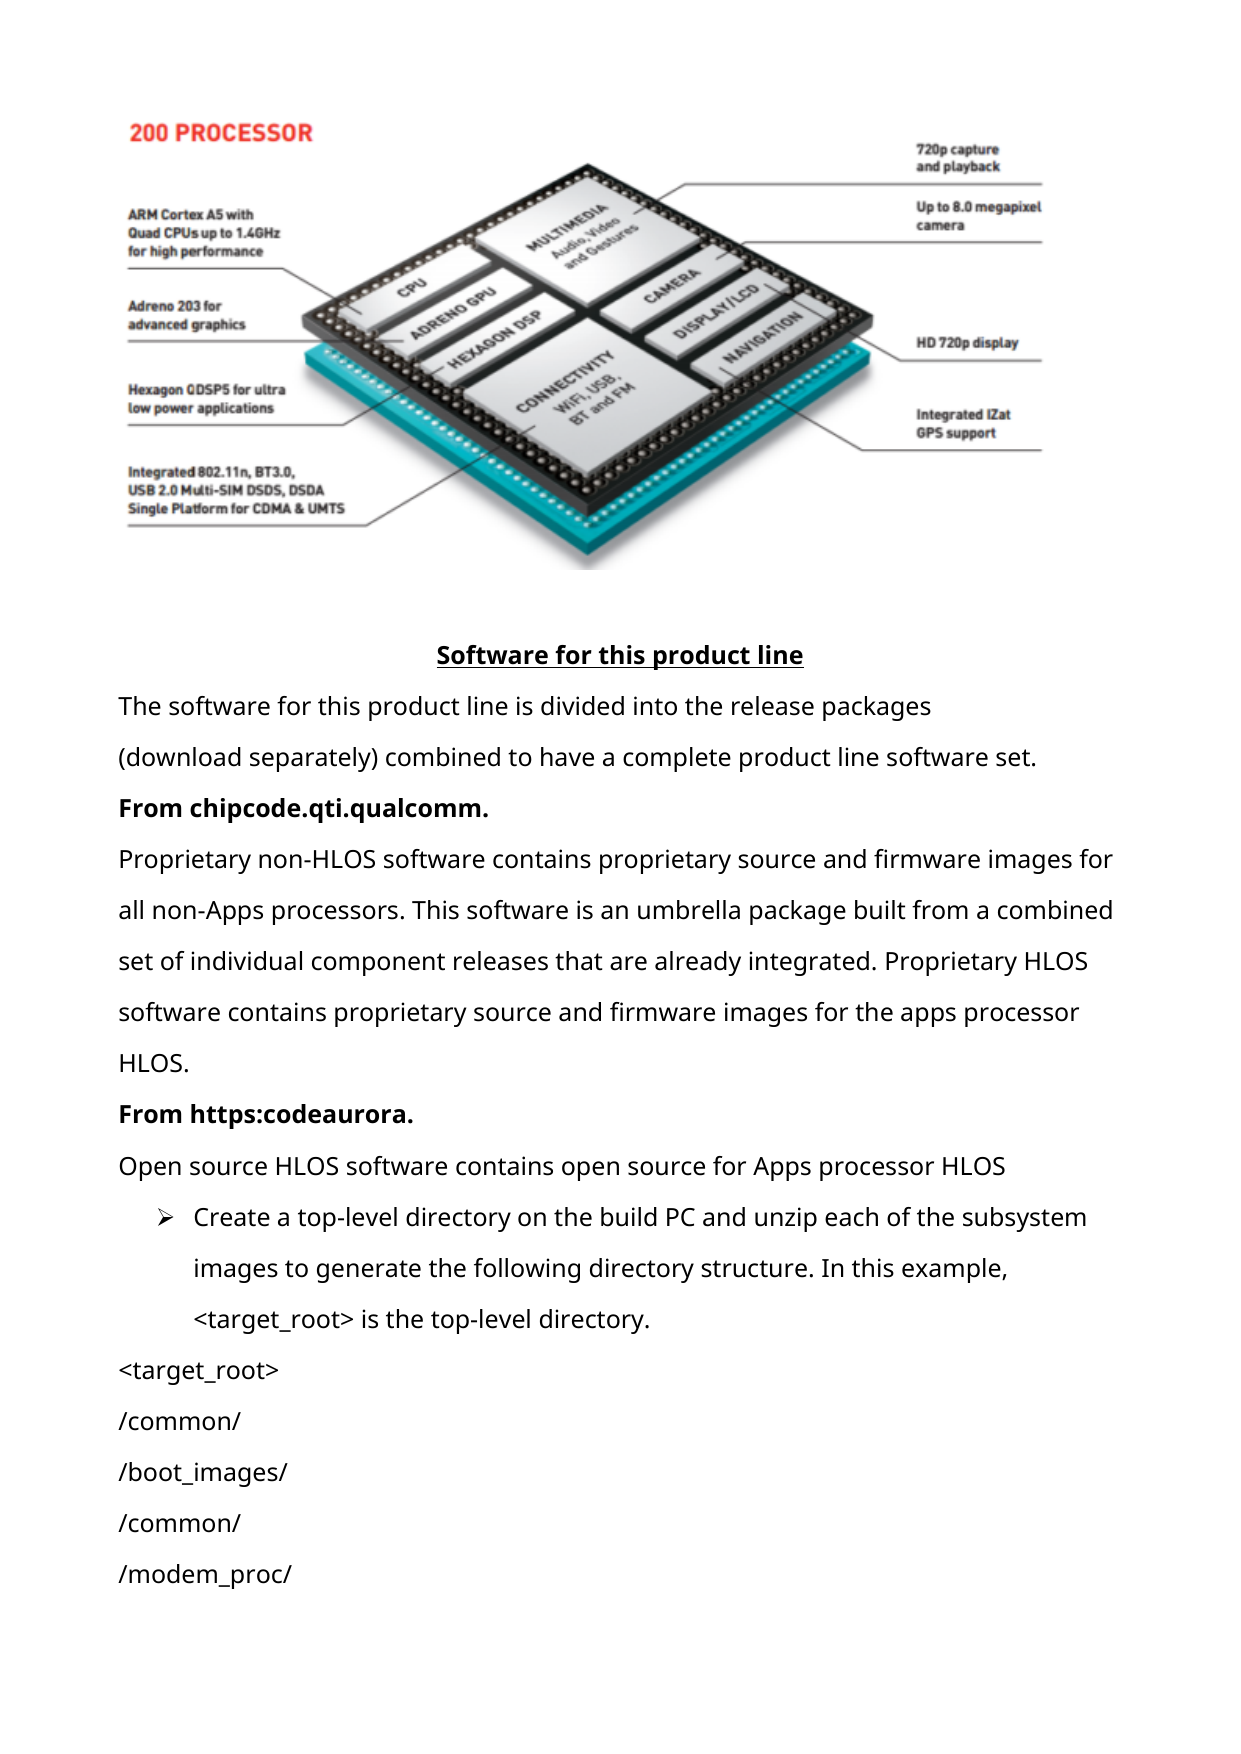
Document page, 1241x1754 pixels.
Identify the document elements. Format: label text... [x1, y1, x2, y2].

picture [118, 118, 1056, 570]
text (download separately) combined to have a complete product line software set. [118, 740, 1122, 774]
text From chipcode.qti.qualcomm. [118, 791, 1122, 825]
list Create a top-level directory on the build PC and unzip each of the subsystem images to generate the following directory structure. In this example, <target_root> is the top-level directory. [156, 1199, 1122, 1335]
text /modem_proc/ [118, 1556, 1122, 1591]
text Open source HLOS software contains open source for Apps processor HLOS [118, 1148, 1122, 1182]
text From https:codeaurora. [118, 1097, 1122, 1131]
text <target_root> [118, 1352, 1122, 1386]
text Proprietary non-HLOS software contains proprietary source and firmware images for all non-Apps processors. This software is an umbrella package built from a combined set of individual component releases that are already integrated. Proprietary HLOS software contains proprietary source and firmware images for the apps processor HLOS. [118, 842, 1122, 1080]
text /common/ [118, 1403, 1122, 1437]
text /common/ [118, 1505, 1122, 1539]
text The software for this product line is divided into the release packages [118, 689, 1122, 723]
text /boot_images/ [118, 1454, 1122, 1488]
text Software for this product line [118, 638, 1122, 672]
